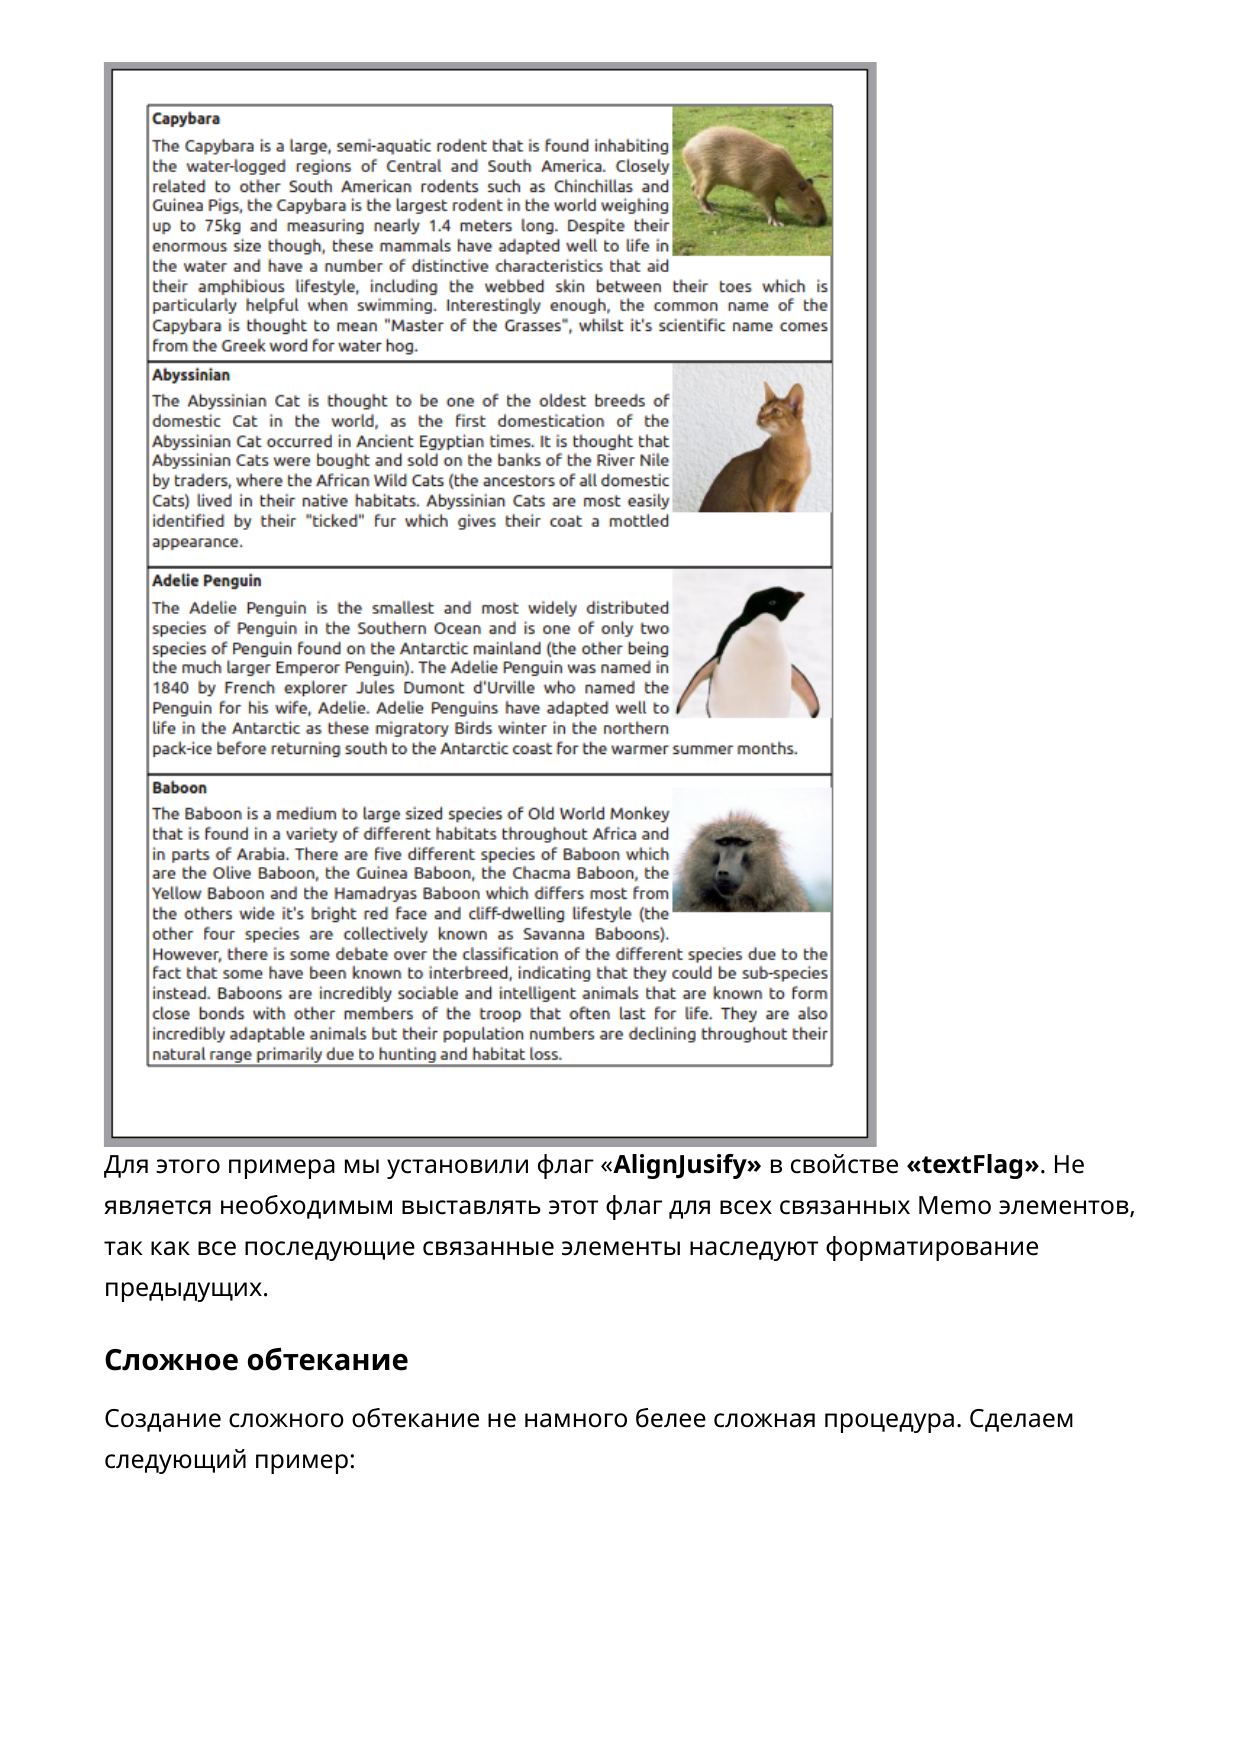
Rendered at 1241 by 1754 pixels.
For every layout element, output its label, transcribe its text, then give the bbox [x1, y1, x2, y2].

picture [103, 62, 877, 1147]
text Для этого примера мы установили флаг «AlignJusify» в свойстве «textFlag». Не является необходимым выставлять этот флаг для всех связанных Memo элементов, так как все последующие связанные элементы наследуют форматирование предыдущих. [104, 1147, 1181, 1303]
text Создание сложного обтекание не намного белее сложная процедура. Сделаем следующий пример: [104, 1400, 1181, 1475]
subtitle Сложное обтекание [104, 1340, 1181, 1379]
